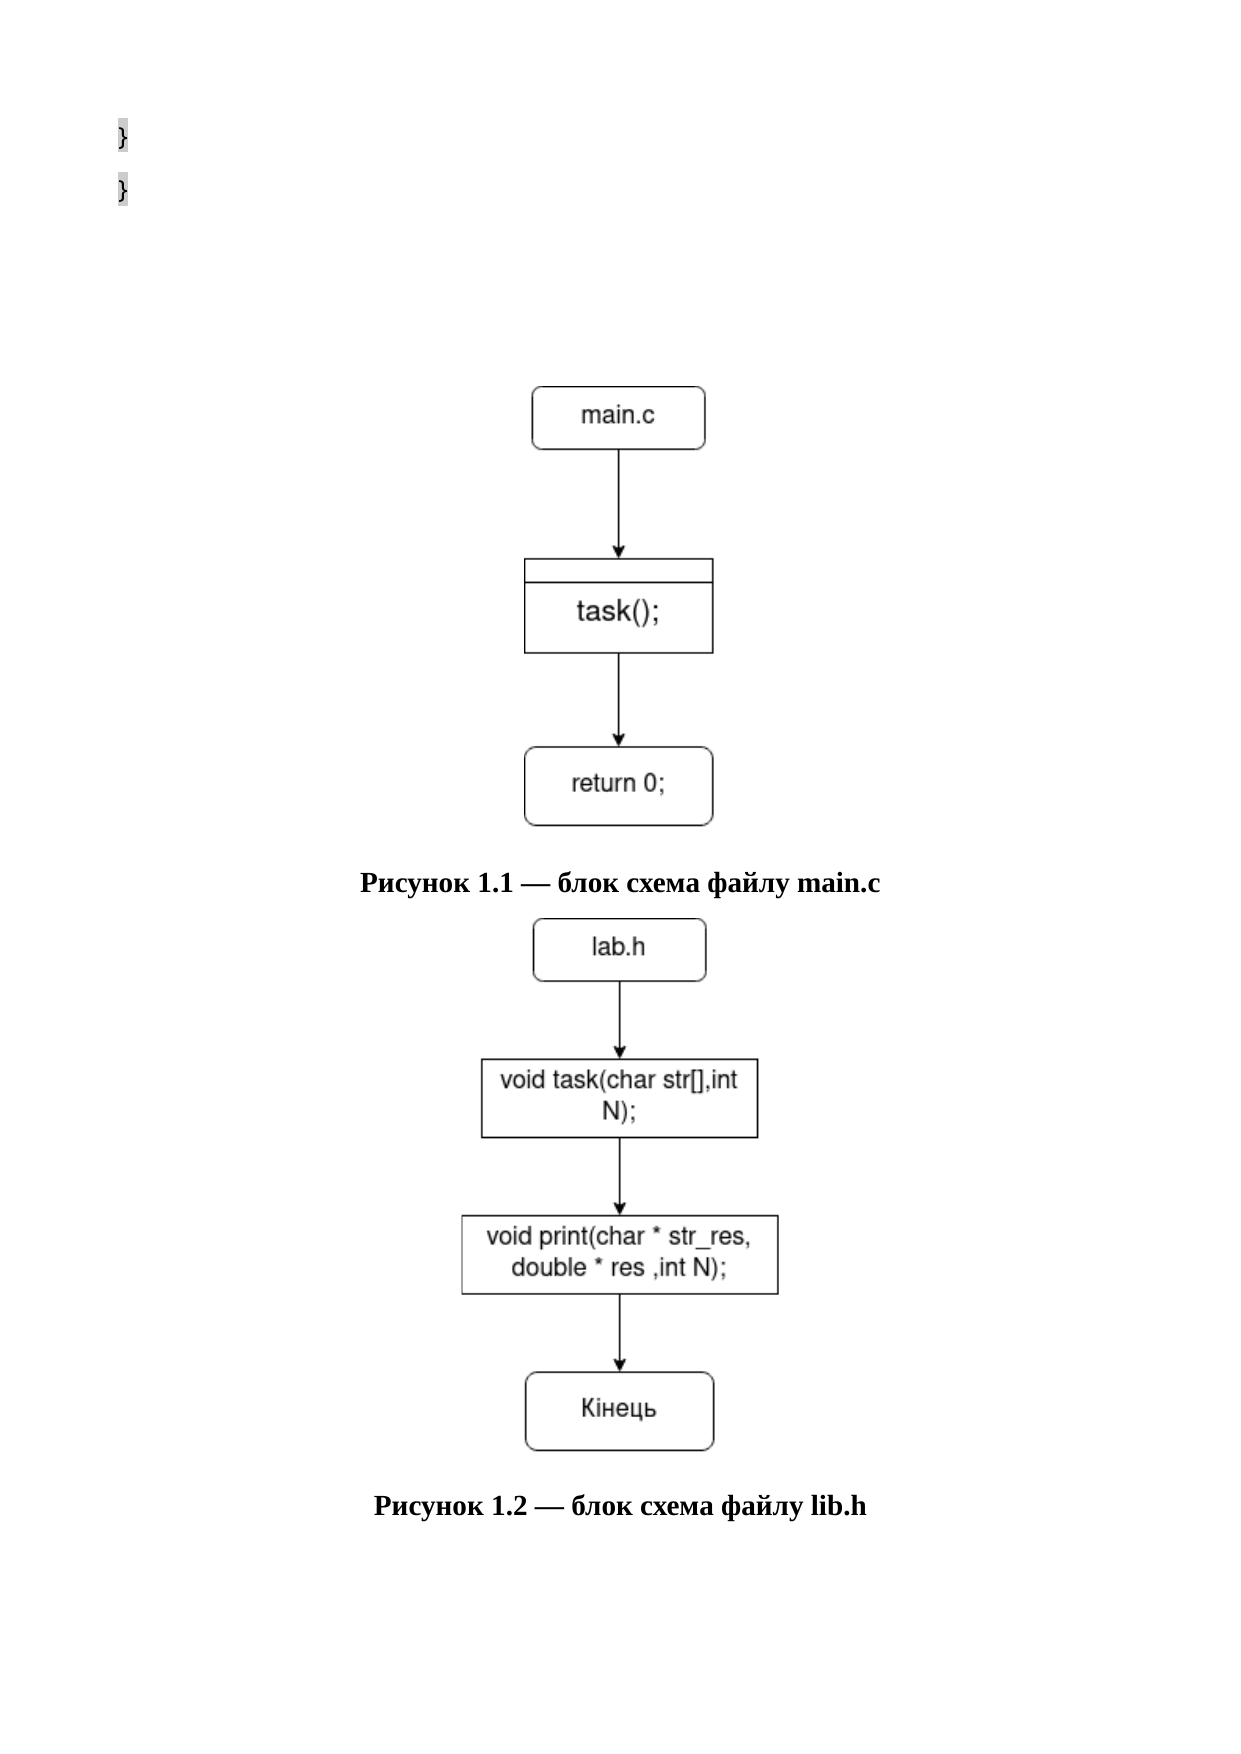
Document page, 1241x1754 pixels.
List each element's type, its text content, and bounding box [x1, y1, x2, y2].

text } [118, 172, 1122, 206]
picture [524, 386, 717, 828]
text Рисунок 1.2 — блок схема файлу lib.h [118, 1449, 1122, 1521]
text Рисунок 1.1 — блок схема файлу main.c [118, 865, 1122, 898]
picture [461, 918, 779, 1453]
text } [118, 118, 1122, 152]
